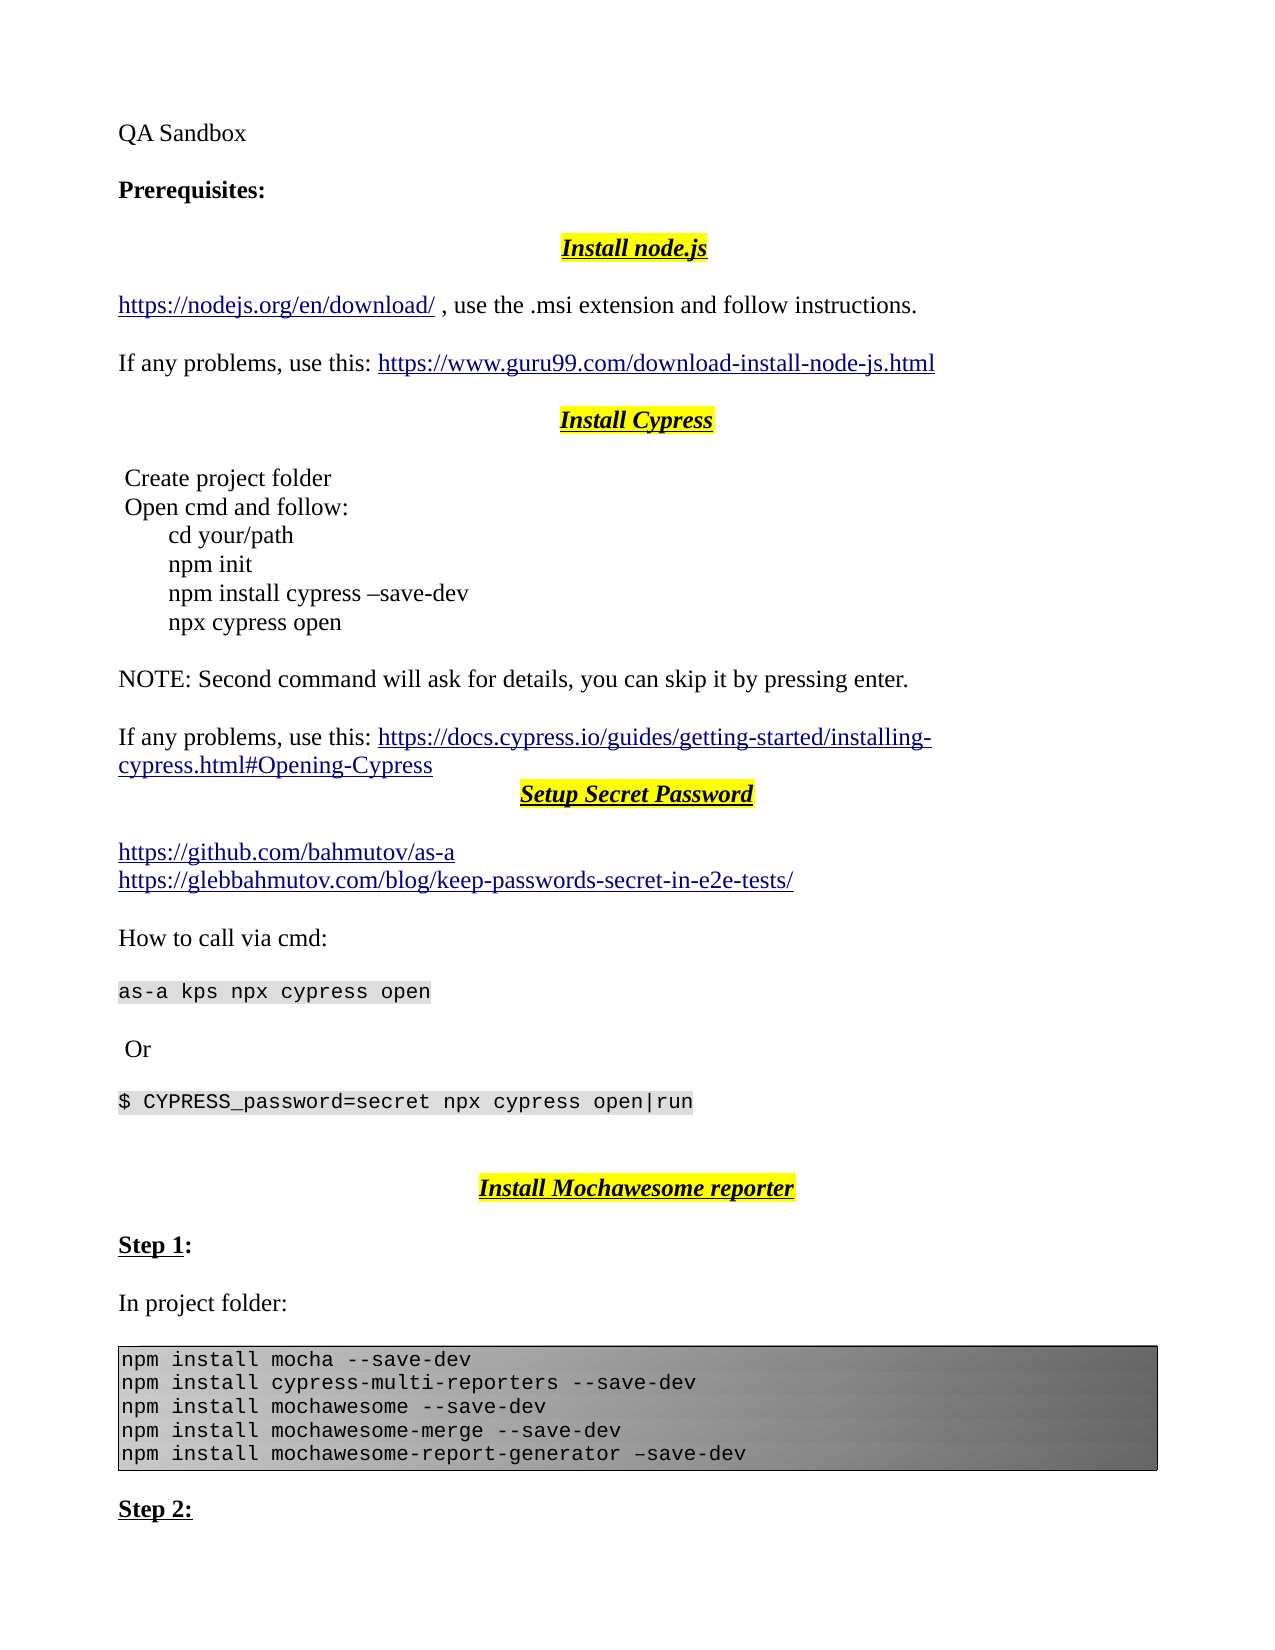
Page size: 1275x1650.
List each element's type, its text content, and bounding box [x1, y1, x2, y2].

text npm install cypress-multi-reporters --save-dev [119, 1369, 1157, 1393]
text as-a kps npx cypress open [118, 981, 1157, 1004]
text Setup Secret Password [118, 779, 1157, 808]
text Install Cypress [118, 406, 1157, 434]
text QA Sandbox [118, 118, 1157, 147]
text npm install mochawesome-merge --save-dev [119, 1417, 1157, 1440]
text https://glebbahmutov.com/blog/keep-passwords-secret-in-e2e-tests/ [118, 866, 1157, 894]
text Step 1: [118, 1231, 1157, 1259]
text npm install cypress –save-dev [118, 578, 1157, 607]
text npm init [118, 549, 1157, 578]
text If any problems, use this: https://www.guru99.com/download-install-node-js.html [118, 348, 1157, 377]
text Open cmd and follow: [118, 492, 1157, 521]
text npm install mochawesome --save-dev [119, 1393, 1157, 1417]
text Create project folder [118, 463, 1157, 492]
text npx cypress open [118, 607, 1157, 636]
text How to call via cmd: [118, 923, 1157, 952]
text In project folder: [118, 1288, 1157, 1317]
text https://github.com/bahmutov/as-a [118, 837, 1157, 866]
text https://nodejs.org/en/download/ , use the .msi extension and follow instructions. [118, 291, 1157, 319]
text $ CYPRESS_password=secret npx cypress open|run [118, 1091, 1157, 1115]
text Or [118, 1034, 1157, 1062]
text Install Mochawesome reporter [118, 1173, 1157, 1202]
text npm install mocha --save-dev [119, 1347, 1157, 1369]
text cd your/path [118, 521, 1157, 549]
text Prerequisites: [118, 176, 1157, 204]
text Step 2: [118, 1494, 1157, 1522]
text npm install mochawesome-report-generator –save-dev [119, 1440, 1157, 1470]
text NOTE: Second command will ask for details, you can skip it by pressing enter. [118, 664, 1157, 693]
text Install node.js [118, 233, 1157, 262]
text If any problems, use this: https://docs.cypress.io/guides/getting-started/installing-cypress.html#Opening-Cypress [118, 722, 1157, 779]
